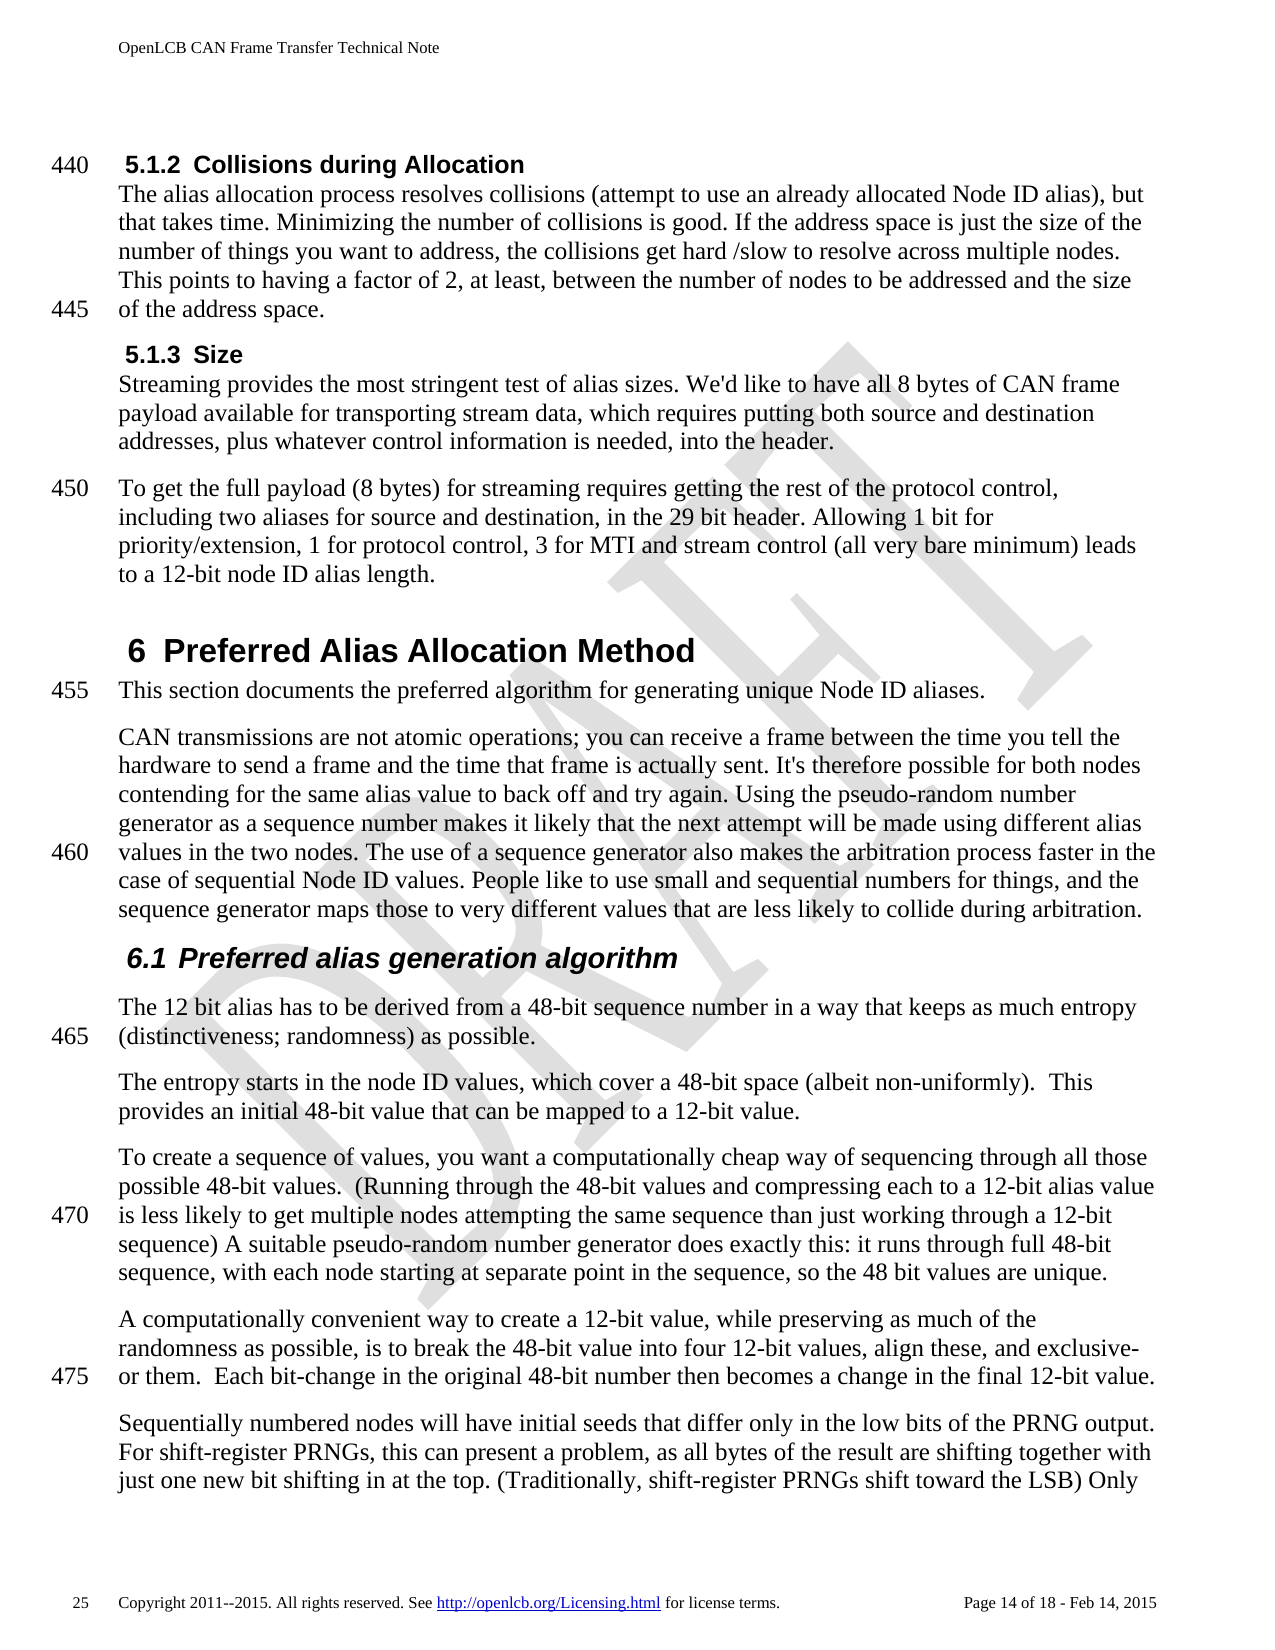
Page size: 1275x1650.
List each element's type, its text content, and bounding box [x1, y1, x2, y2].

subtitle Preferred alias generation algorithm [447, 941, 513, 974]
subtitle Preferred Alias Allocation Method [118, 631, 729, 669]
text The 12 bit alias has to be derived from a 48-bit sequence number in a way that keeps as much entropy (distinctiveness; randomness) as possible. [502, 992, 678, 1049]
text CAN transmissions are not atomic operations; you can receive a frame between the time you tell the hardware to send a frame and the time that frame is actually sent. It's therefore possible for both nodes contending for the same alias value to back off and try again. Using the pseudo-random number generator as a sequence number makes it likely that the next attempt will be made using different alias values in the two nodes. The use of a sequence generator also makes the arbitration process faster in the case of sequential Node ID values. People like to use small and sequential numbers for things, and the sequence generator maps those to very different values that are less likely to collide during arbitration. [630, 722, 1157, 923]
text CAN transmissions are not atomic operations; you can receive a frame between the time you tell the hardware to send a frame and the time that frame is actually sent. It's therefore possible for both nodes contending for the same alias value to back off and try again. Using the pseudo-random number generator as a sequence number makes it likely that the next attempt will be made using different alias values in the two nodes. The use of a sequence generator also makes the arbitration process faster in the case of sequential Node ID values. People like to use small and sequential numbers for things, and the sequence generator maps those to very different values that are less likely to collide during arbitration. [118, 722, 679, 923]
text The 12 bit alias has to be derived from a 48-bit sequence number in a way that keeps as much entropy (distinctiveness; randomness) as possible. [691, 992, 1157, 1049]
subtitle Preferred alias generation algorithm [118, 941, 437, 974]
text This section documents the preferred algorithm for generating unique Node ID aliases. [800, 675, 1031, 704]
text The 12 bit alias has to be derived from a 48-bit sequence number in a way that keeps as much entropy (distinctiveness; randomness) as possible. [118, 992, 202, 1049]
text The entropy starts in the node ID values, which cover a 48-bit space (albeit non-uniformly). This provides an initial 48-bit value that can be mapped to a 12-bit value. [263, 1067, 468, 1125]
subtitle Preferred alias generation algorithm [713, 941, 1157, 974]
text To create a sequence of values, you want a computationally cheap way of sequencing through all those possible 48-bit values. (Running through the 48-bit values and compressing each to a 12-bit alias value is less likely to get multiple nodes attempting the same sequence than just working through a 12-bit sequence) A suitable pseudo-random number generator does exactly this: it runs through full 48-bit sequence, with each node starting at separate point in the sequence, so the 48 bit values are unique. [118, 1142, 426, 1286]
text The alias allocation process resolves collisions (attempt to use an already allocated Node ID alias), but that takes time. Minimizing the number of collisions is good. If the address space is just the size of the number of things you want to address, the collisions get hard /slow to resolve across multiple nodes. This points to having a factor of 2, at least, between the number of nodes to be addressed and the size of the address space. [118, 179, 1157, 322]
subtitle [734, 631, 818, 669]
subtitle [1035, 631, 1157, 669]
text The entropy starts in the node ID values, which cover a 48-bit space (albeit non-uniformly). This provides an initial 48-bit value that can be mapped to a 12-bit value. [118, 1067, 278, 1125]
text A computationally convenient way to create a 12-bit value, while preserving as much of the randomness as possible, is to break the 48-bit value into four 12-bit values, align these, and exclusive-or them. Each bit-change in the original 48-bit number then becomes a change in the final 12-bit value. [118, 1304, 1157, 1390]
text Sequentially numbered nodes will have initial seeds that differ only in the low bits of the PRNG output. For shift-register PRNGs, this can present a problem, as all bytes of the result are shifting together with just one new bit shifting in at the top. (Traditionally, shift-register PRNGs shift toward the LSB) Only [118, 1408, 1157, 1494]
text Streaming provides the most stringent test of alias sizes. We'd like to have all 8 bytes of CAN frame payload available for transporting stream data, which requires putting both source and destination addresses, plus whatever control information is needed, into the header. [823, 369, 1157, 455]
text To get the full payload (8 bytes) for streaming requires getting the rest of the protocol control, including two aliases for source and destination, in the 29 bit header. Allowing 1 bit for priority/extension, 1 for protocol control, 3 for MTI and stream control (all very bare minimum) leads to a 12-bit node ID alias length. [877, 473, 1157, 588]
text CAN transmissions are not atomic operations; you can receive a frame between the time you tell the hardware to send a frame and the time that frame is actually sent. It's therefore possible for both nodes contending for the same alias value to back off and try again. Using the pseudo-random number generator as a sequence number makes it likely that the next attempt will be made using different alias values in the two nodes. The use of a sequence generator also makes the arbitration process faster in the case of sequential Node ID values. People like to use small and sequential numbers for things, and the sequence generator maps those to very different values that are less likely to collide during arbitration. [561, 722, 701, 856]
text This section documents the preferred algorithm for generating unique Node ID aliases. [561, 675, 764, 704]
text To get the full payload (8 bytes) for streaming requires getting the rest of the protocol control, including two aliases for source and destination, in the 29 bit header. Allowing 1 bit for priority/extension, 1 for protocol control, 3 for MTI and stream control (all very bare minimum) leads to a 12-bit node ID alias length. [118, 473, 949, 588]
subtitle [836, 631, 1030, 669]
text The entropy starts in the node ID values, which cover a 48-bit space (albeit non-uniformly). This provides an initial 48-bit value that can be mapped to a 12-bit value. [464, 1067, 584, 1125]
text The 12 bit alias has to be derived from a 48-bit sequence number in a way that keeps as much entropy (distinctiveness; randomness) as possible. [388, 992, 512, 1049]
text The 12 bit alias has to be derived from a 48-bit sequence number in a way that keeps as much entropy (distinctiveness; randomness) as possible. [211, 992, 402, 1049]
text To create a sequence of values, you want a computationally cheap way of sequencing through all those possible 48-bit values. (Running through the 48-bit values and compressing each to a 12-bit alias value is less likely to get multiple nodes attempting the same sequence than just working through a 12-bit sequence) A suitable pseudo-random number generator does exactly this: it runs through full 48-bit sequence, with each node starting at separate point in the sequence, so the 48 bit values are unique. [454, 1142, 1157, 1286]
subtitle Size [118, 340, 1157, 369]
subtitle Preferred alias generation algorithm [541, 941, 714, 974]
text This section documents the preferred algorithm for generating unique Node ID aliases. [118, 675, 528, 704]
text This section documents the preferred algorithm for generating unique Node ID aliases. [1036, 675, 1157, 704]
text Streaming provides the most stringent test of alias sizes. We'd like to have all 8 bytes of CAN frame payload available for transporting stream data, which requires putting both source and destination addresses, plus whatever control information is needed, into the header. [118, 369, 819, 455]
text To create a sequence of values, you want a computationally cheap way of sequencing through all those possible 48-bit values. (Running through the 48-bit values and compressing each to a 12-bit alias value is less likely to get multiple nodes attempting the same sequence than just working through a 12-bit sequence) A suitable pseudo-random number generator does exactly this: it runs through full 48-bit sequence, with each node starting at separate point in the sequence, so the 48 bit values are unique. [338, 1142, 493, 1250]
text The entropy starts in the node ID values, which cover a 48-bit space (albeit non-uniformly). This provides an initial 48-bit value that can be mapped to a 12-bit value. [573, 1067, 1157, 1125]
subtitle Collisions during Allocation [118, 150, 1157, 179]
